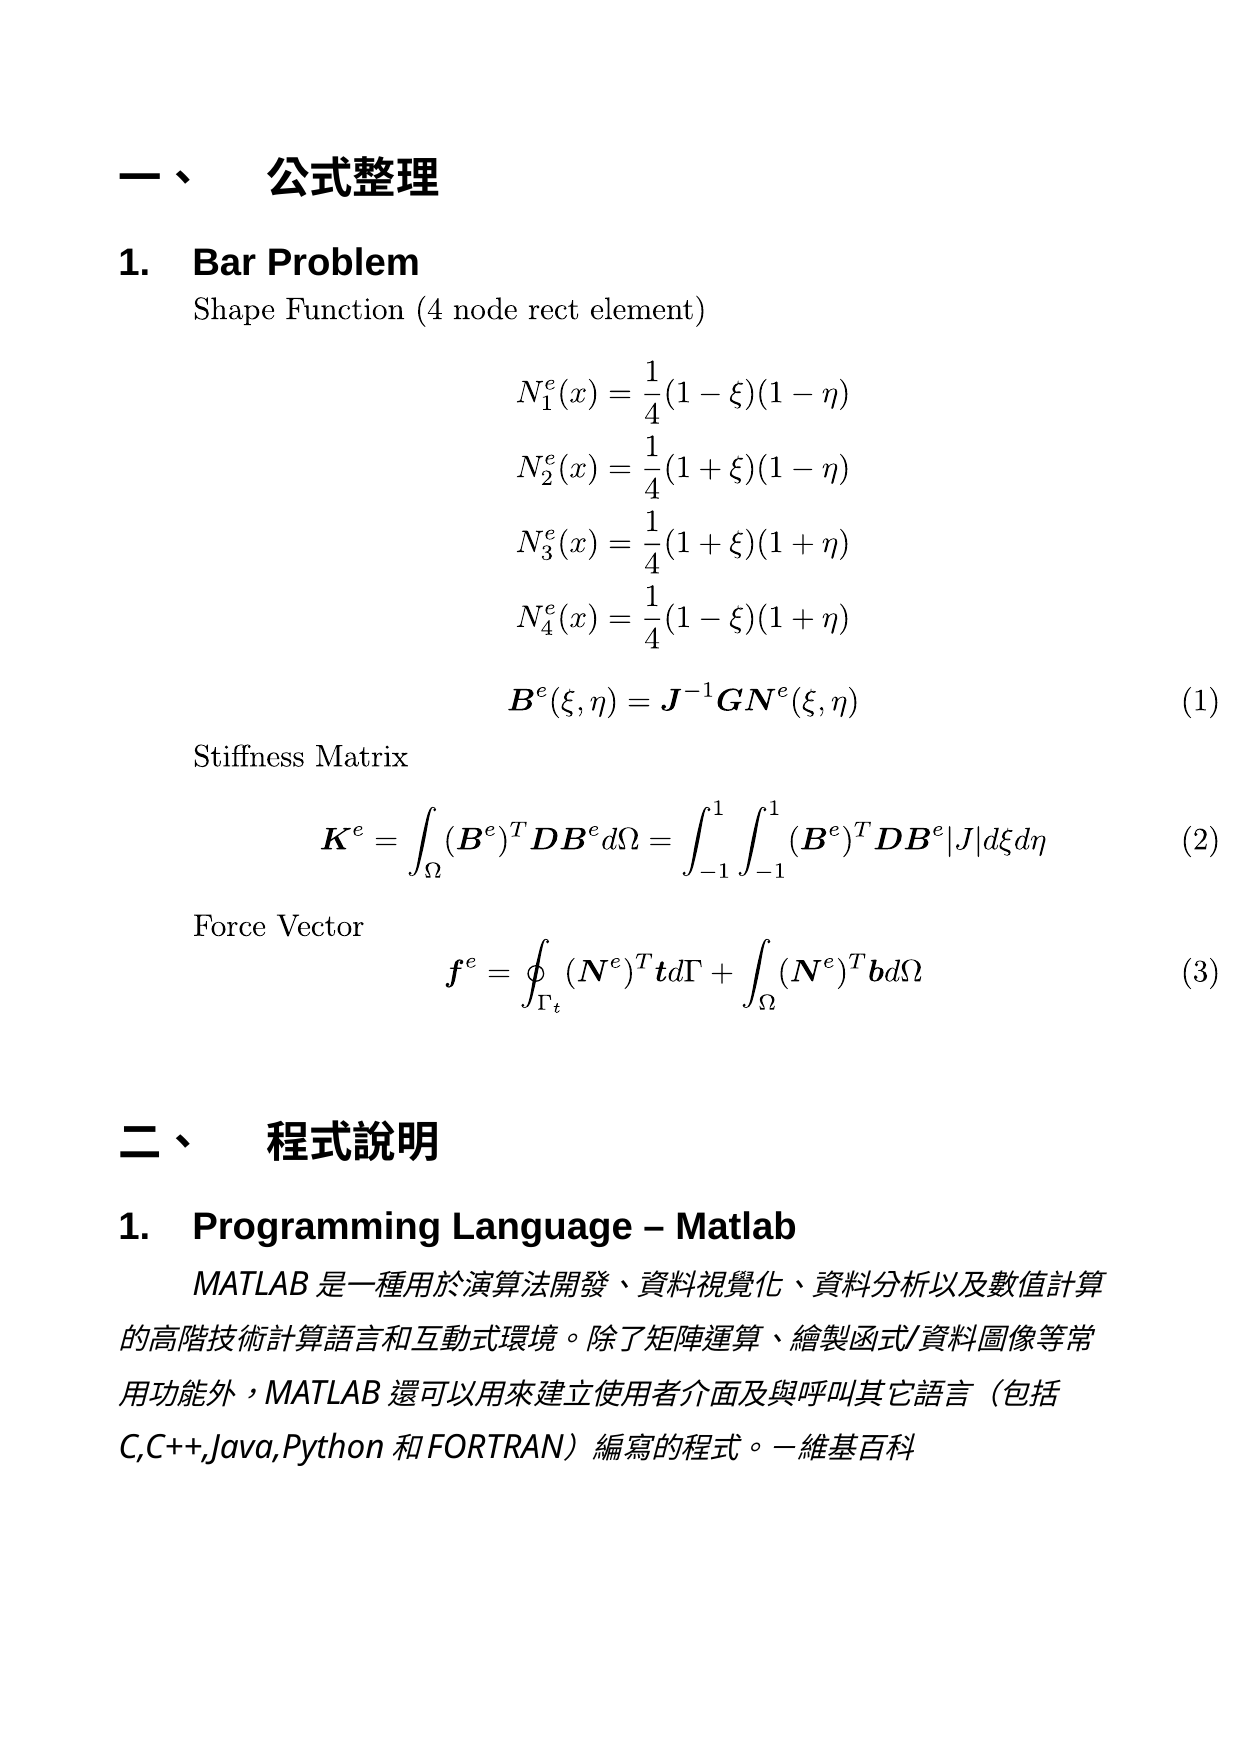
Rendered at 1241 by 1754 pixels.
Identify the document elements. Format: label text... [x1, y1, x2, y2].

subtitle 公式整理 [118, 143, 1122, 206]
subtitle Bar Problem [118, 239, 1122, 283]
text MATLAB是一種用於演算法開發、資料視覺化、資料分析以及數值計算的高階技術計算語言和互動式環境。除了矩陣運算、繪製函式/資料圖像等常用功能外，MATLAB還可以用來建立使用者介面及與呼叫其它語言（包括C,C++,Java,Python和FORTRAN）編寫的程式。－維基百科 [118, 1260, 1122, 1468]
subtitle Programming Language – Matlab [118, 1203, 1122, 1247]
subtitle 程式說明 [118, 1107, 1122, 1170]
